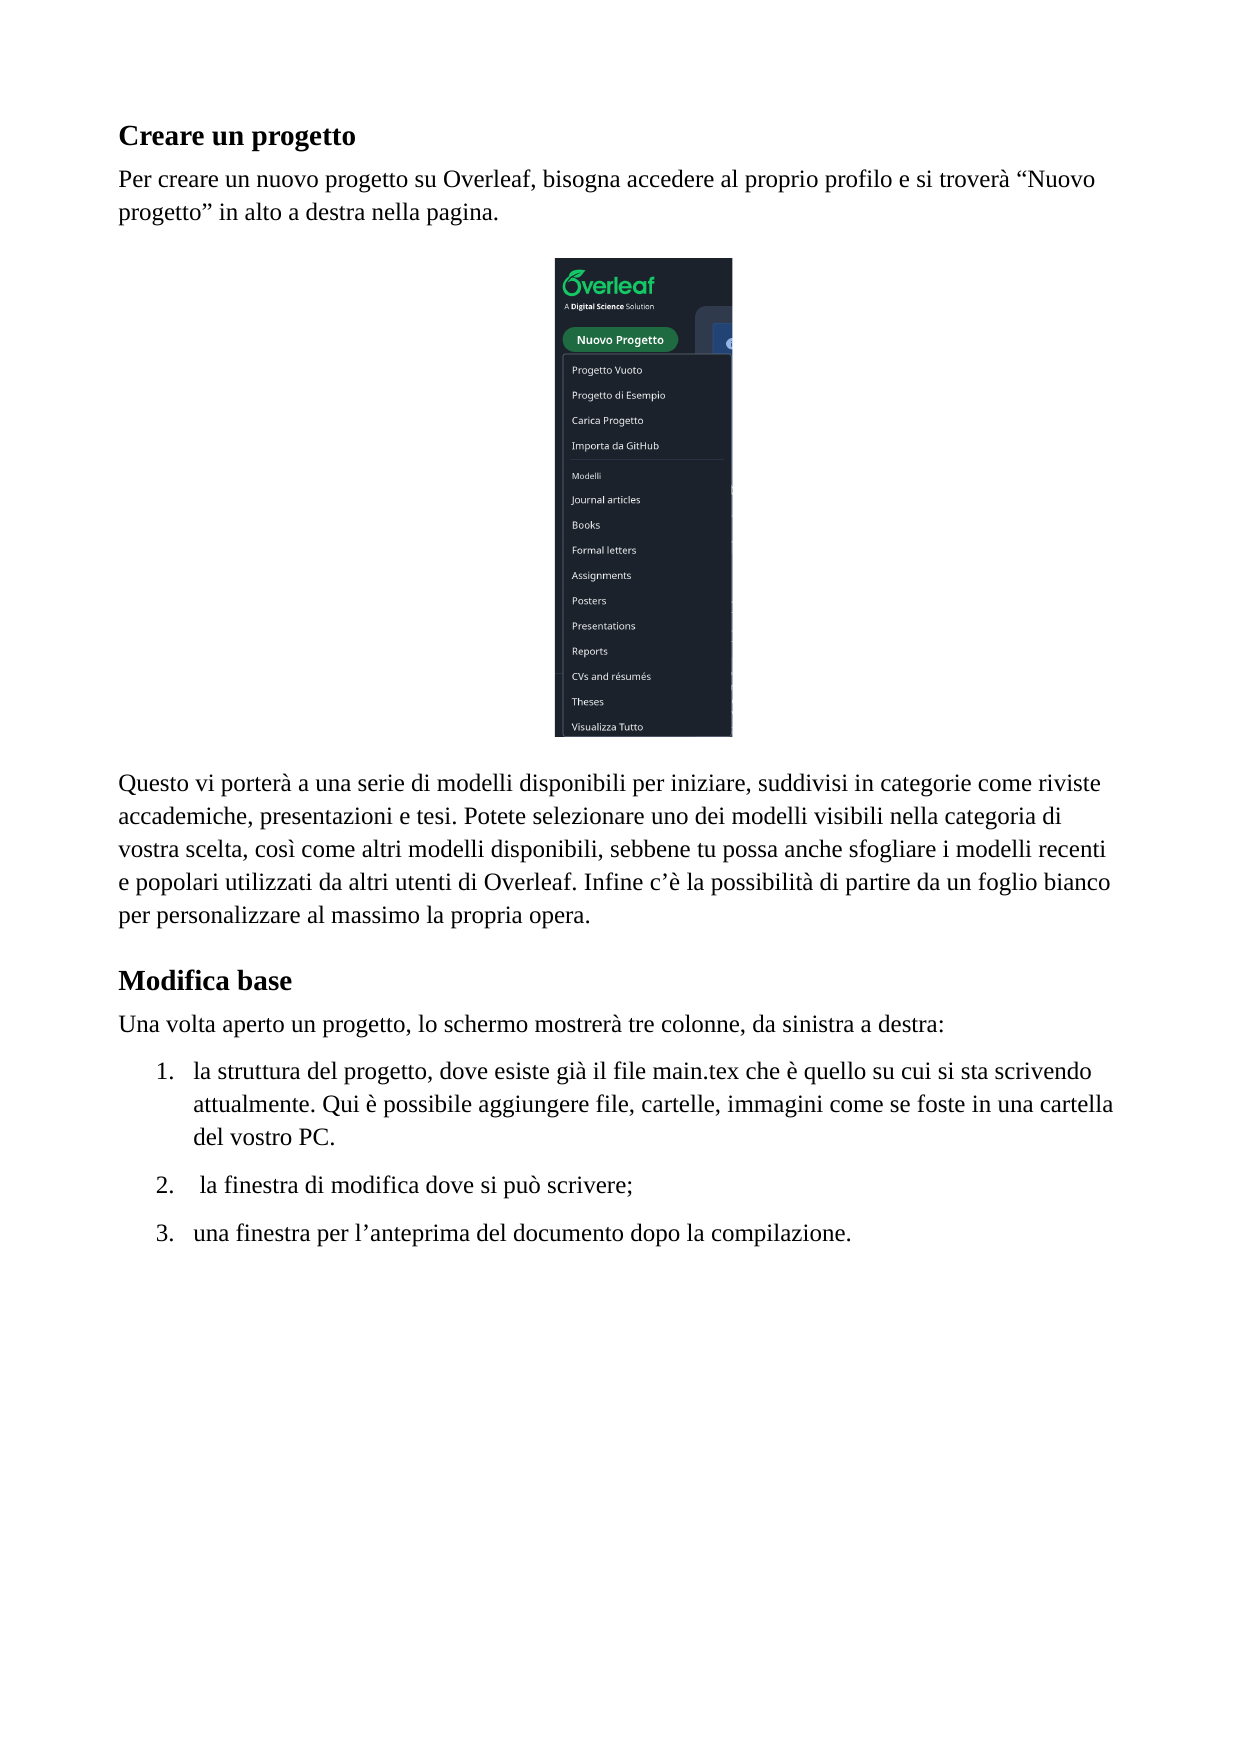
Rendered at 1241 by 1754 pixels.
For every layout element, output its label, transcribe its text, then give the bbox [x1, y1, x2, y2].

list la finestra di modifica dove si può scrivere; [156, 1170, 1122, 1199]
list la struttura del progetto, dove esiste già il file main.tex che è quello su cui si sta scrivendo attualmente. Qui è possibile aggiungere file, cartelle, immagini come se foste in una cartella del vostro PC. [156, 1056, 1122, 1151]
list una finestra per l’anteprima del documento dopo la compilazione. [156, 1218, 1122, 1246]
subtitle Creare un progetto [118, 118, 1122, 152]
text Per creare un nuovo progetto su Overleaf, bisogna accedere al proprio profilo e si troverà “Nuovo progetto” in alto a destra nella pagina. [118, 164, 1122, 226]
text Una volta aperto un progetto, lo schermo mostrerà tre colonne, da sinistra a destra: [118, 1009, 1122, 1037]
picture [554, 258, 733, 737]
text Questo vi porterà a una serie di modelli disponibili per iniziare, suddivisi in categorie come riviste accademiche, presentazioni e tesi. Potete selezionare uno dei modelli visibili nella categoria di vostra scelta, così come altri modelli disponibili, sebbene tu possa anche sfogliare i modelli recenti e popolari utilizzati da altri utenti di Overleaf. Infine c’è la possibilità di partire da un foglio bianco per personalizzare al massimo la propria opera. [118, 768, 1122, 929]
subtitle Modifica base [118, 963, 1122, 996]
